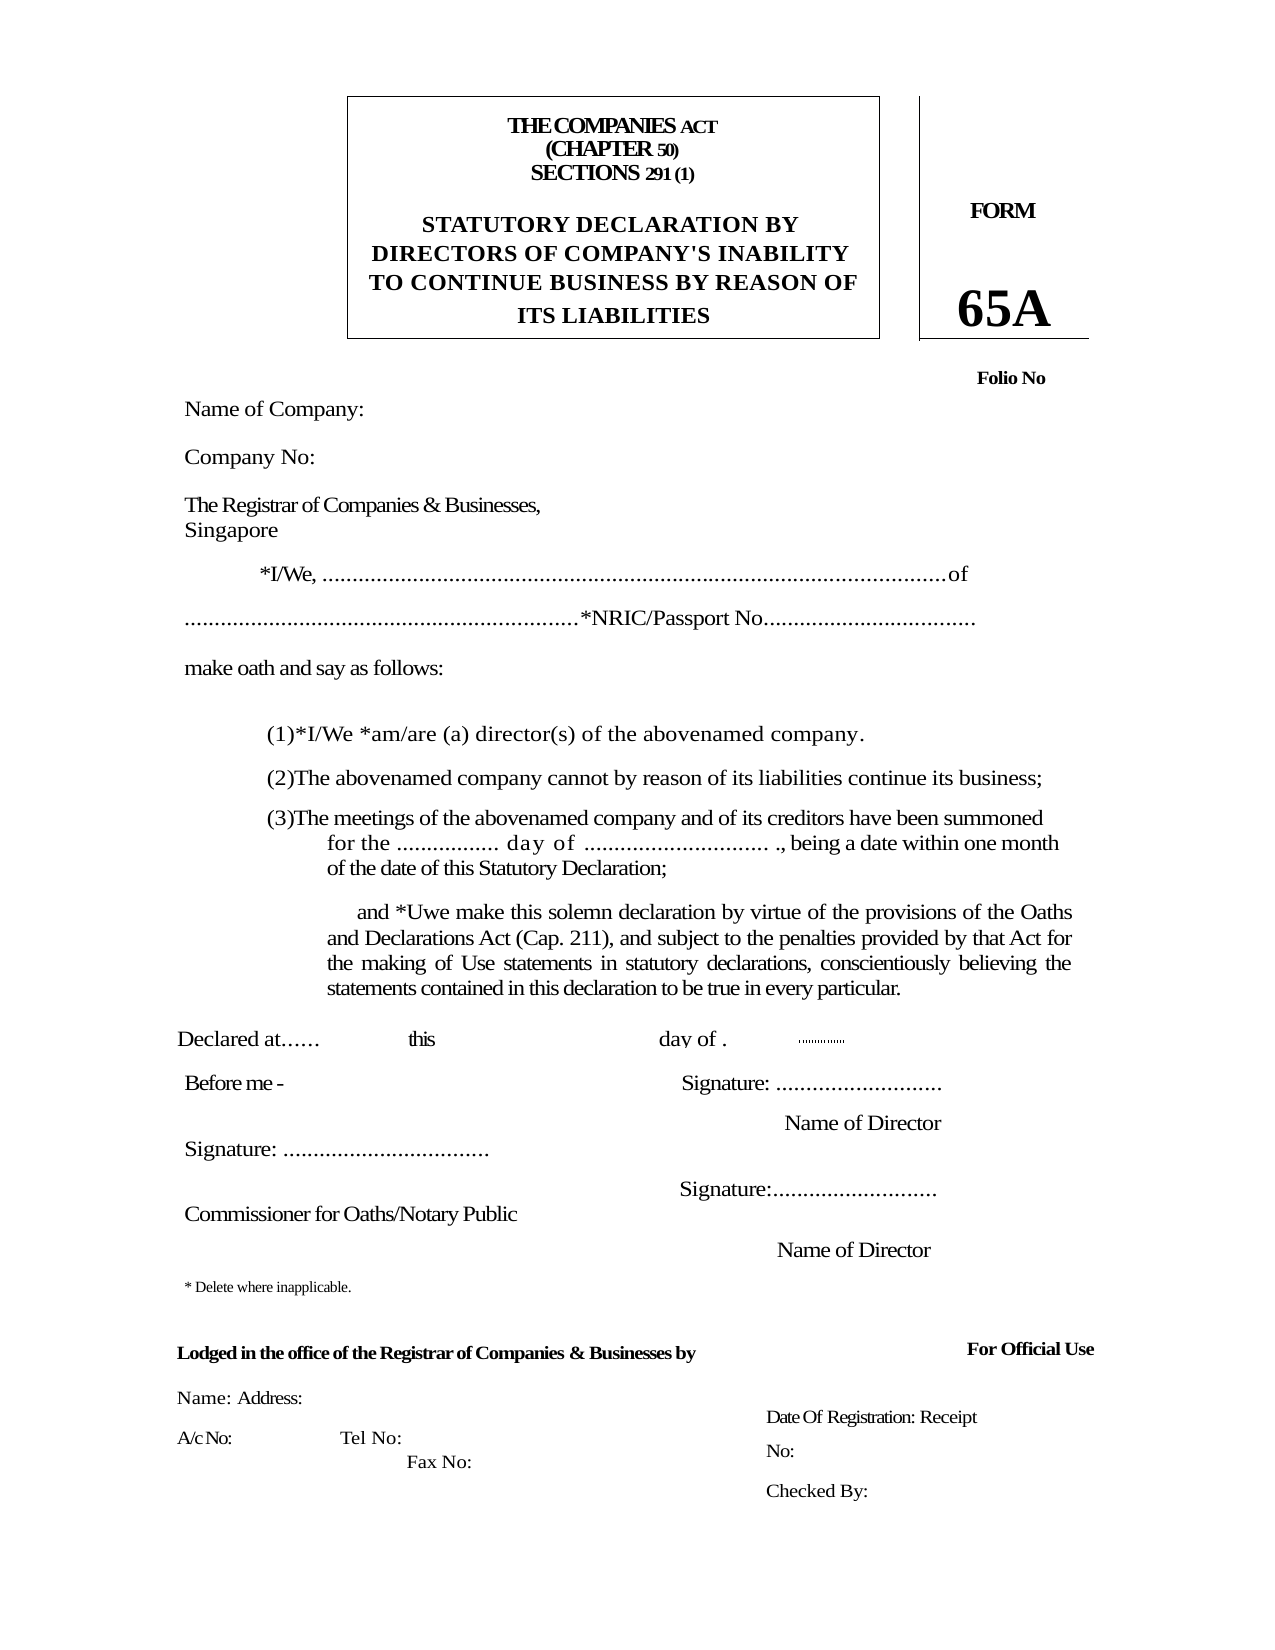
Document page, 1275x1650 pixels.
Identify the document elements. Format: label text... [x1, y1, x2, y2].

text * Delete where inapplicable. [184, 1278, 1095, 1296]
text *I/We, of [259, 561, 1095, 586]
text Lodged in the office of the Registrar of Companies & Businesses by [177, 1342, 702, 1364]
text Signature: [679, 1176, 1095, 1201]
text For Official Use [766, 1342, 1095, 1359]
text Commissioner for Oaths/Notary Public [184, 1201, 1095, 1226]
table_header THE COMPANIES ACT (CHAPTER 50) SECTIONS 291 (1) STATUTORY DECLARATION BY DIRECTORS OF COMPANY'S INABILITY TO CONTINUE BUSINESS BY REASON OF ITS LIABILITIES [348, 97, 879, 338]
text Name of Director [784, 1110, 1095, 1136]
text for the day of ., being a date within one month of the date of this Statutory Declaration; [327, 830, 1073, 881]
text *NRIC/Passport No make oath and say as follows: [184, 605, 990, 681]
text Name of Company: [184, 396, 1095, 422]
text Company No: [184, 444, 1095, 469]
table_header FORM 65A [920, 96, 1089, 338]
table_header Declared at [177, 1026, 408, 1048]
text Signature: [184, 1136, 1095, 1161]
text The Registrar of Companies & Businesses, Singapore [184, 492, 563, 542]
list *I/We *am/are (a) director(s) of the abovenamed company. [267, 721, 1095, 746]
text Folio No [177, 367, 1047, 389]
text Date Of Registration: Receipt No: [766, 1397, 1005, 1464]
text Fax No: [177, 1452, 702, 1473]
text A/c No: Tel No: [177, 1430, 702, 1448]
list The abovenamed company cannot by reason of its liabilities continue its business; [267, 765, 1095, 790]
table_header this day of . [408, 1026, 799, 1048]
text Name of Director [777, 1237, 1095, 1263]
text and *Uwe make this solemn declaration by virtue of the provisions of the Oaths and Declarations Act (Cap. 211), and subject to the penalties provided by that Act for the making of Use statements in statutory declarations, conscientiously believing the statements contained in this declaration to be true in every particular. [327, 899, 1073, 1000]
text Checked By: [766, 1479, 1095, 1501]
list The meetings of the abovenamed company and of its creditors have been summoned [267, 805, 1095, 830]
text Name: Address: [177, 1379, 379, 1411]
table_header [880, 96, 919, 338]
text Before me - Signature: [184, 1070, 1095, 1095]
table_header [799, 1026, 845, 1040]
table_cell [799, 1040, 845, 1048]
